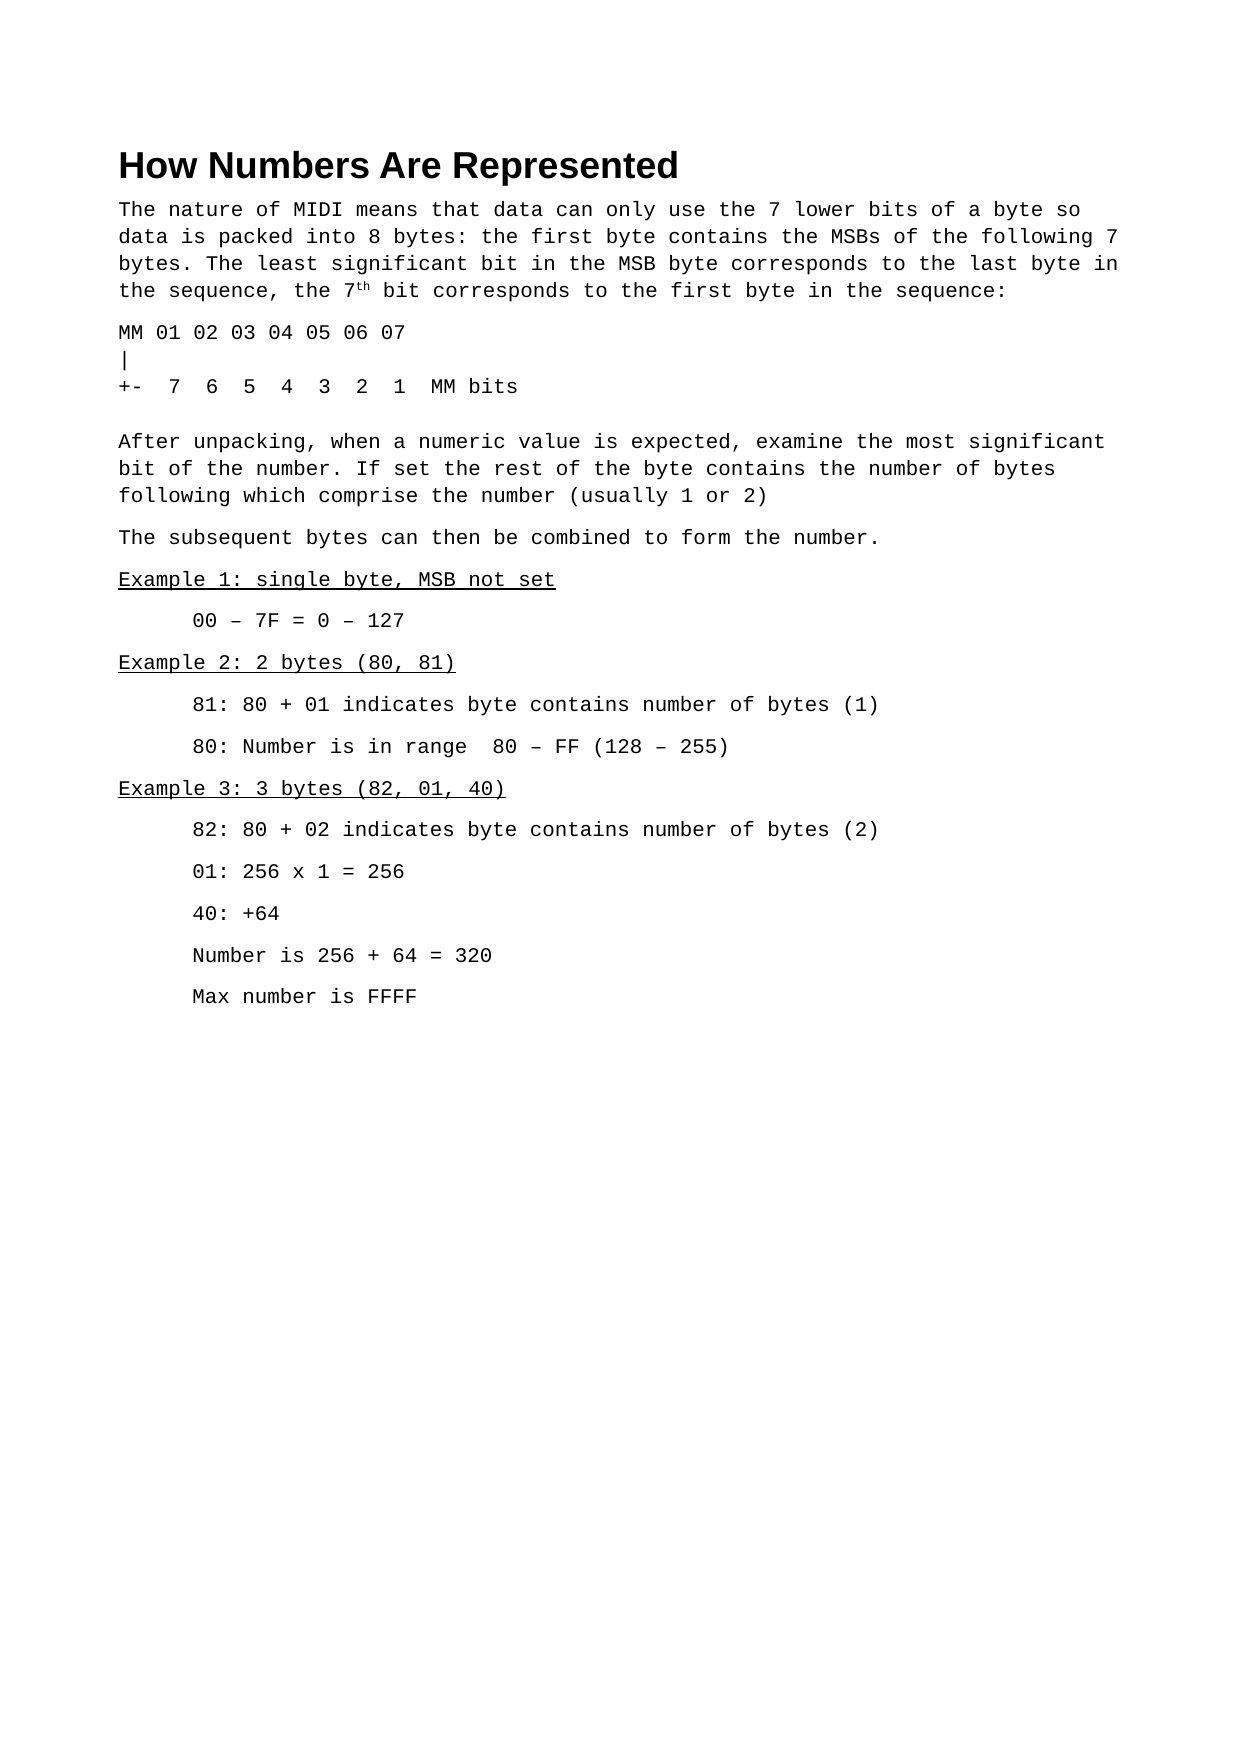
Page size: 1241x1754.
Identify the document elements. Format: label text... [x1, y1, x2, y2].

text +- 7 6 5 4 3 2 1 MM bits [118, 376, 1122, 400]
text Example 1: single byte, MSB not set [118, 569, 1122, 592]
subtitle How Numbers Are Represented [118, 143, 1122, 186]
text 82: 80 + 02 indicates byte contains number of bytes (2) [118, 819, 1122, 843]
text The subsequent bytes can then be combined to form the number. [118, 527, 1122, 551]
text After unpacking, when a numeric value is expected, examine the most significant bit of the number. If set the rest of the byte contains the number of bytes following which comprise the number (usually 1 or 2) [118, 431, 1122, 509]
text Example 3: 3 bytes (82, 01, 40) [118, 778, 1122, 801]
text The nature of MIDI means that data can only use the 7 lower bits of a byte so data is packed into 8 bytes: the first byte contains the MSBs of the following 7 bytes. The least significant bit in the MSB byte corresponds to the last byte in the sequence, the 7th bit corresponds to the first byte in the sequence: [118, 199, 1122, 304]
text Number is 256 + 64 = 320 [118, 945, 1122, 968]
text 40: +64 [118, 903, 1122, 927]
text MM 01 02 03 04 05 06 07 [118, 322, 1122, 346]
text Example 2: 2 bytes (80, 81) [118, 652, 1122, 676]
text Max number is FFFF [118, 986, 1122, 1010]
text 00 – 7F = 0 – 127 [118, 611, 1122, 634]
text 81: 80 + 01 indicates byte contains number of bytes (1) [118, 694, 1122, 718]
text 01: 256 x 1 = 256 [118, 861, 1122, 885]
text 80: Number is in range 80 – FF (128 – 255) [118, 736, 1122, 759]
text | [118, 349, 1122, 373]
